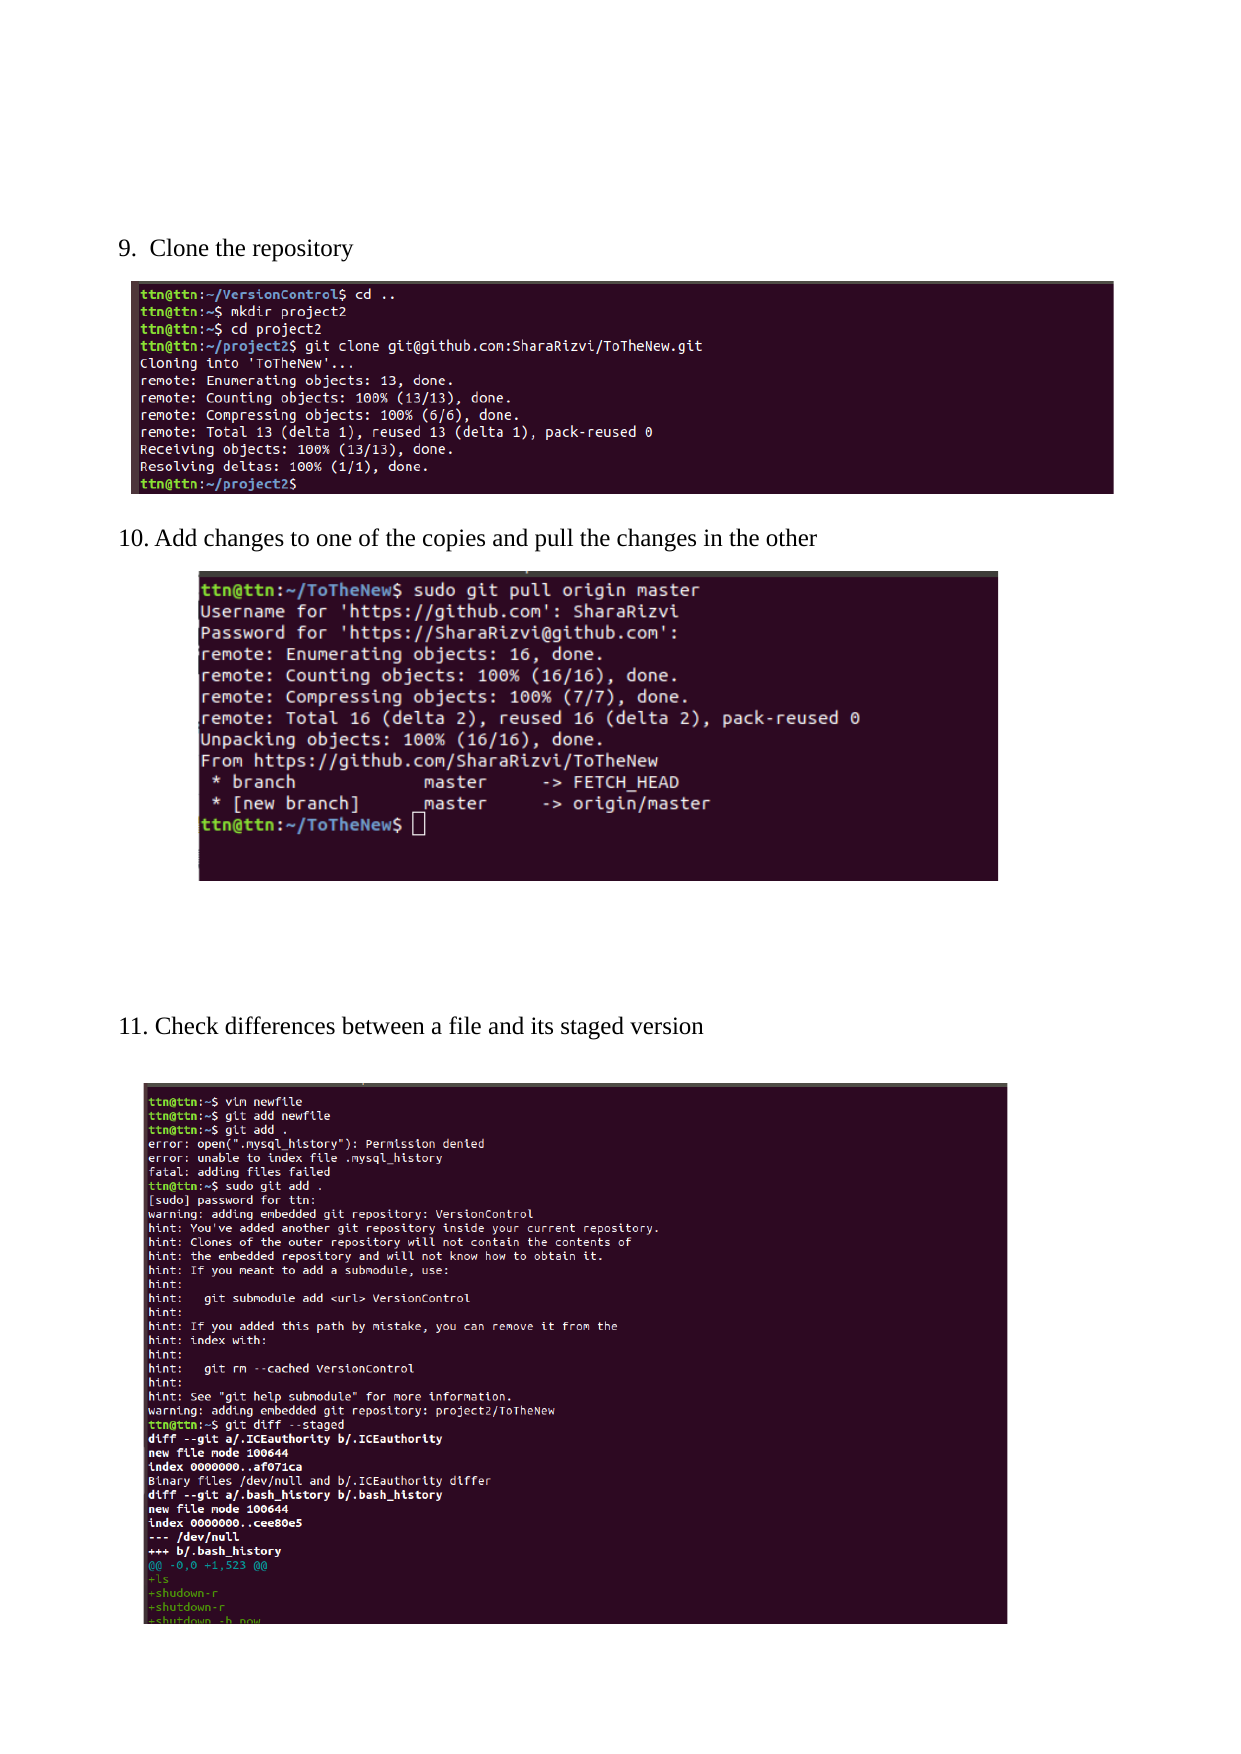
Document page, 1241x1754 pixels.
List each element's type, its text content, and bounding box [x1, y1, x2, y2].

text 10. Add changes to one of the copies and pull the changes in the other [118, 523, 1122, 551]
picture [143, 1083, 1008, 1624]
text 11. Check differences between a file and its staged version [118, 1011, 1122, 1040]
picture [198, 571, 621, 881]
text 9. Clone the repository [118, 233, 1122, 262]
picture [131, 281, 1114, 494]
